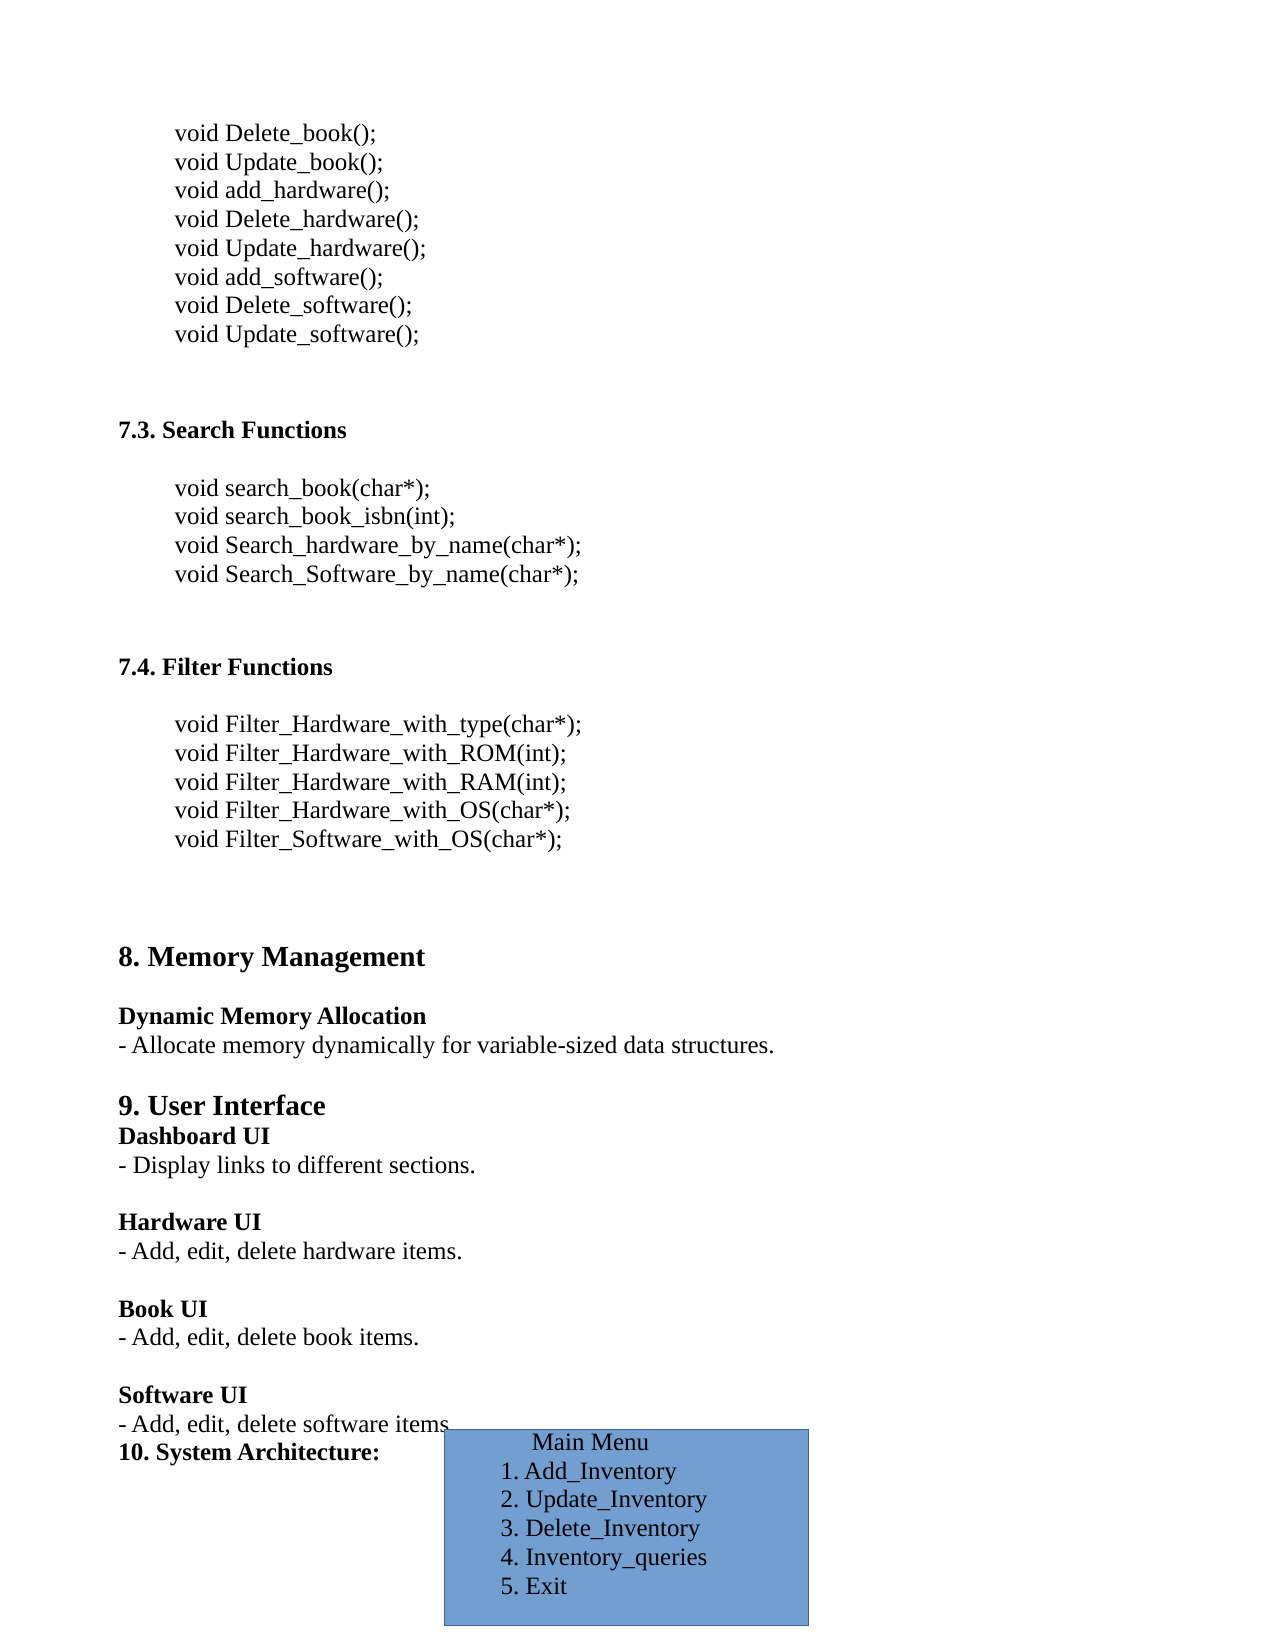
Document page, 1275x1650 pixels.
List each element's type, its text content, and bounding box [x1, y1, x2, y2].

text 7.4. Filter Functions [118, 652, 1157, 680]
text 8. Memory Management [118, 939, 1157, 973]
text Dynamic Memory Allocation [118, 1001, 1157, 1030]
text 9. User Interface [118, 1088, 1157, 1121]
text - Add, edit, delete software items. [118, 1409, 1157, 1437]
text 10. System Architecture: [118, 1437, 444, 1466]
table_header void search_book(char*); void search_book_isbn(int); void Search_hardware_by_name(char*); void Search_Software_by_name(char*); [118, 444, 1157, 623]
text - Add, edit, delete book items. [118, 1322, 1157, 1351]
text [809, 1437, 1157, 1466]
text Book UI [118, 1294, 1157, 1322]
text Software UI [118, 1380, 1157, 1409]
text Hardware UI [118, 1207, 1157, 1236]
table_header void Filter_Hardware_with_type(char*); void Filter_Hardware_with_ROM(int); void Filter_Hardware_with_RAM(int); void Filter_Hardware_with_OS(char*); void Filter_Software_with_OS(char*); [118, 680, 1157, 882]
text - Add, edit, delete hardware items. [118, 1236, 1157, 1265]
text Dashboard UI [118, 1121, 1157, 1150]
text - Display links to different sections. [118, 1150, 1157, 1179]
text - Allocate memory dynamically for variable-sized data structures. [118, 1030, 1157, 1059]
text 7.3. Search Functions [118, 415, 1157, 444]
table_header void Delete_book(); void Update_book(); void add_hardware(); void Delete_hardware(); void Update_hardware(); void add_software(); void Delete_software(); void Update_software(); [118, 118, 1157, 377]
